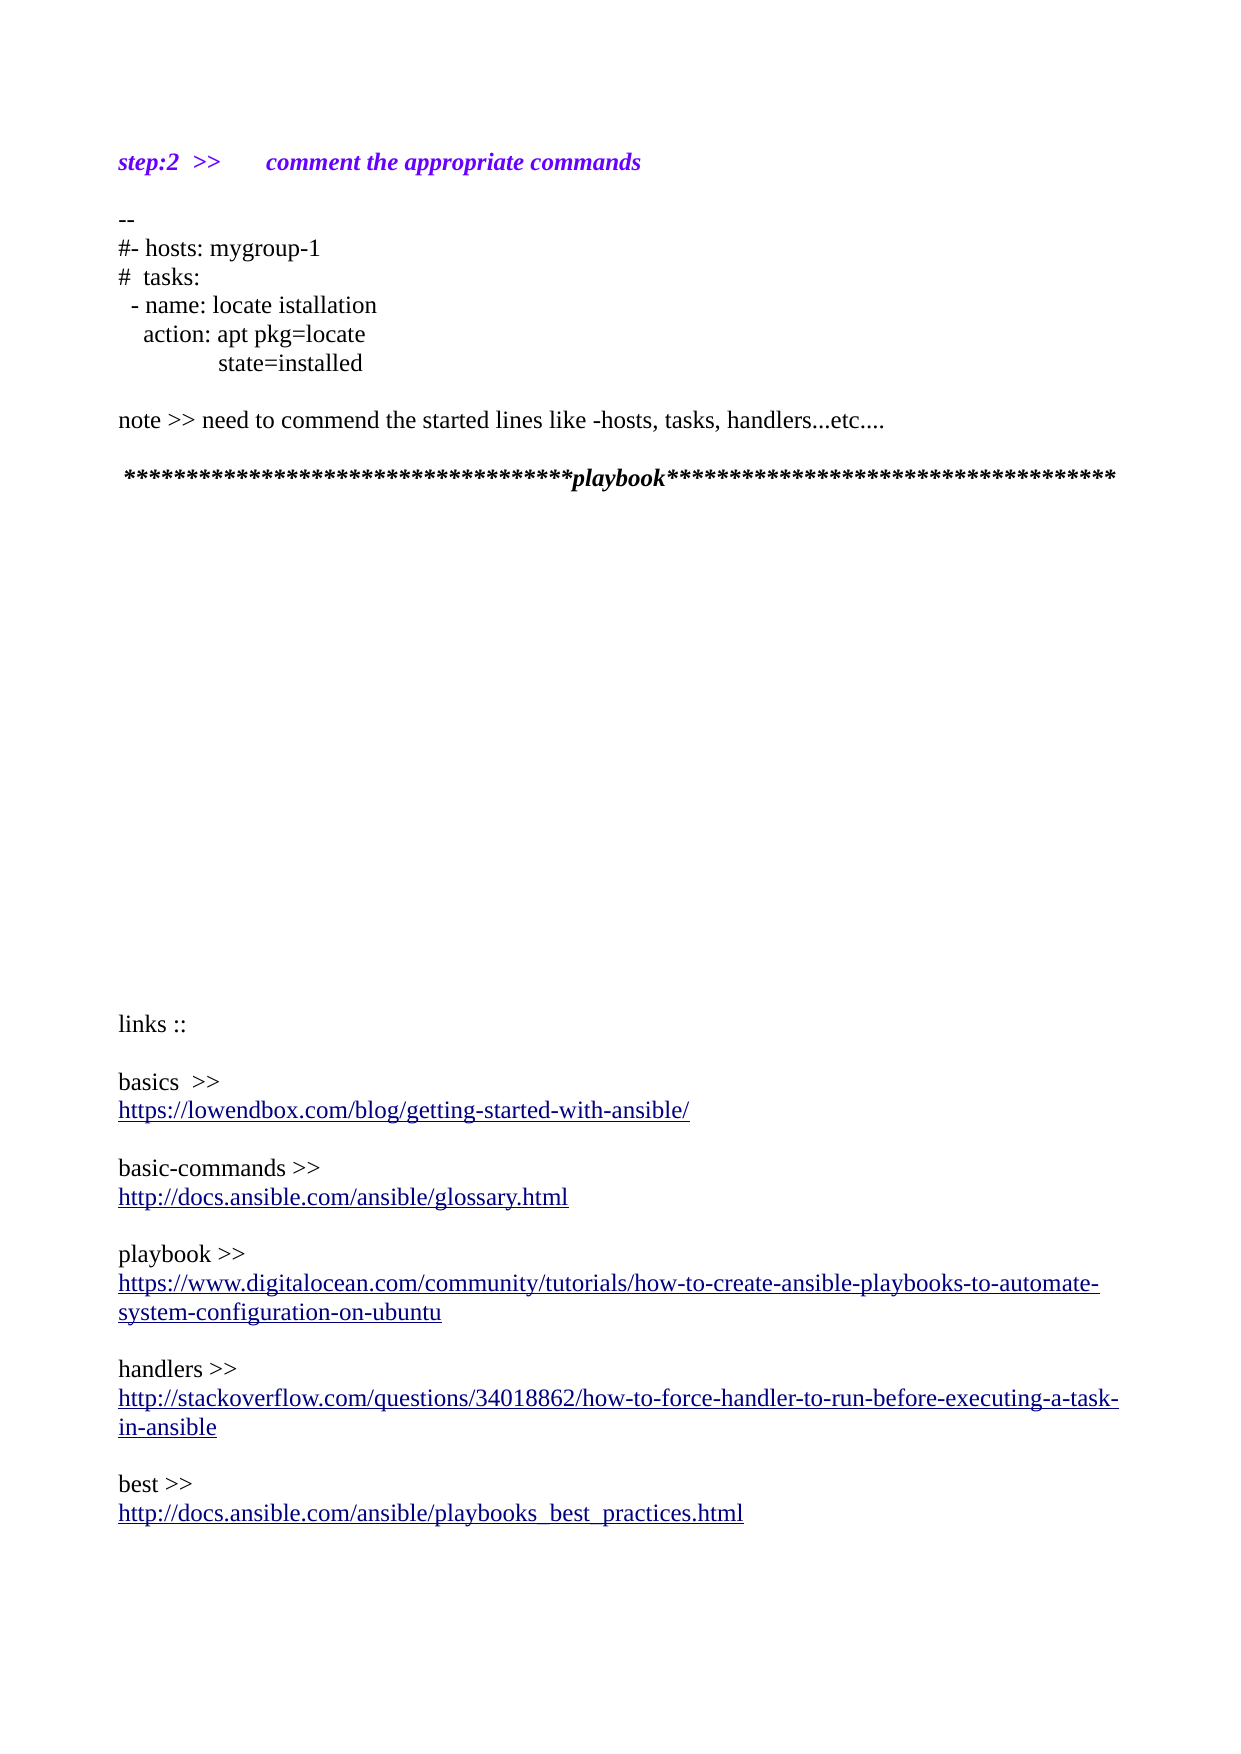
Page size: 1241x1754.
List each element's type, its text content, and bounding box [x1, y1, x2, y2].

text http://docs.ansible.com/ansible/glossary.html [118, 1182, 1122, 1211]
text playbook >> [118, 1239, 1122, 1268]
text http://docs.ansible.com/ansible/playbooks_best_practices.html [118, 1498, 1122, 1527]
text basic-commands >> [118, 1153, 1122, 1182]
text note >> need to commend the started lines like -hosts, tasks, handlers...etc.... [118, 406, 1122, 434]
text links :: [118, 1009, 1122, 1038]
text ************************************playbook************************************ [118, 463, 1122, 492]
text best >> [118, 1469, 1122, 1498]
text handlers >> [118, 1354, 1122, 1383]
text http://stackoverflow.com/questions/34018862/how-to-force-handler-to-run-before-executing-a-task-in-ansible [118, 1383, 1122, 1441]
text -- [118, 204, 1122, 233]
text https://www.digitalocean.com/community/tutorials/how-to-create-ansible-playbooks-to-automate-system-configuration-on-ubuntu [118, 1268, 1122, 1326]
text step:2 >> comment the appropriate commands [118, 147, 1122, 176]
text # tasks: [118, 262, 1122, 291]
text #- hosts: mygroup-1 [118, 233, 1122, 262]
text state=installed [118, 348, 1122, 377]
text action: apt pkg=locate [118, 319, 1122, 348]
text - name: locate istallation [118, 291, 1122, 319]
text basics >> [118, 1067, 1122, 1096]
text https://lowendbox.com/blog/getting-started-with-ansible/ [118, 1096, 1122, 1124]
